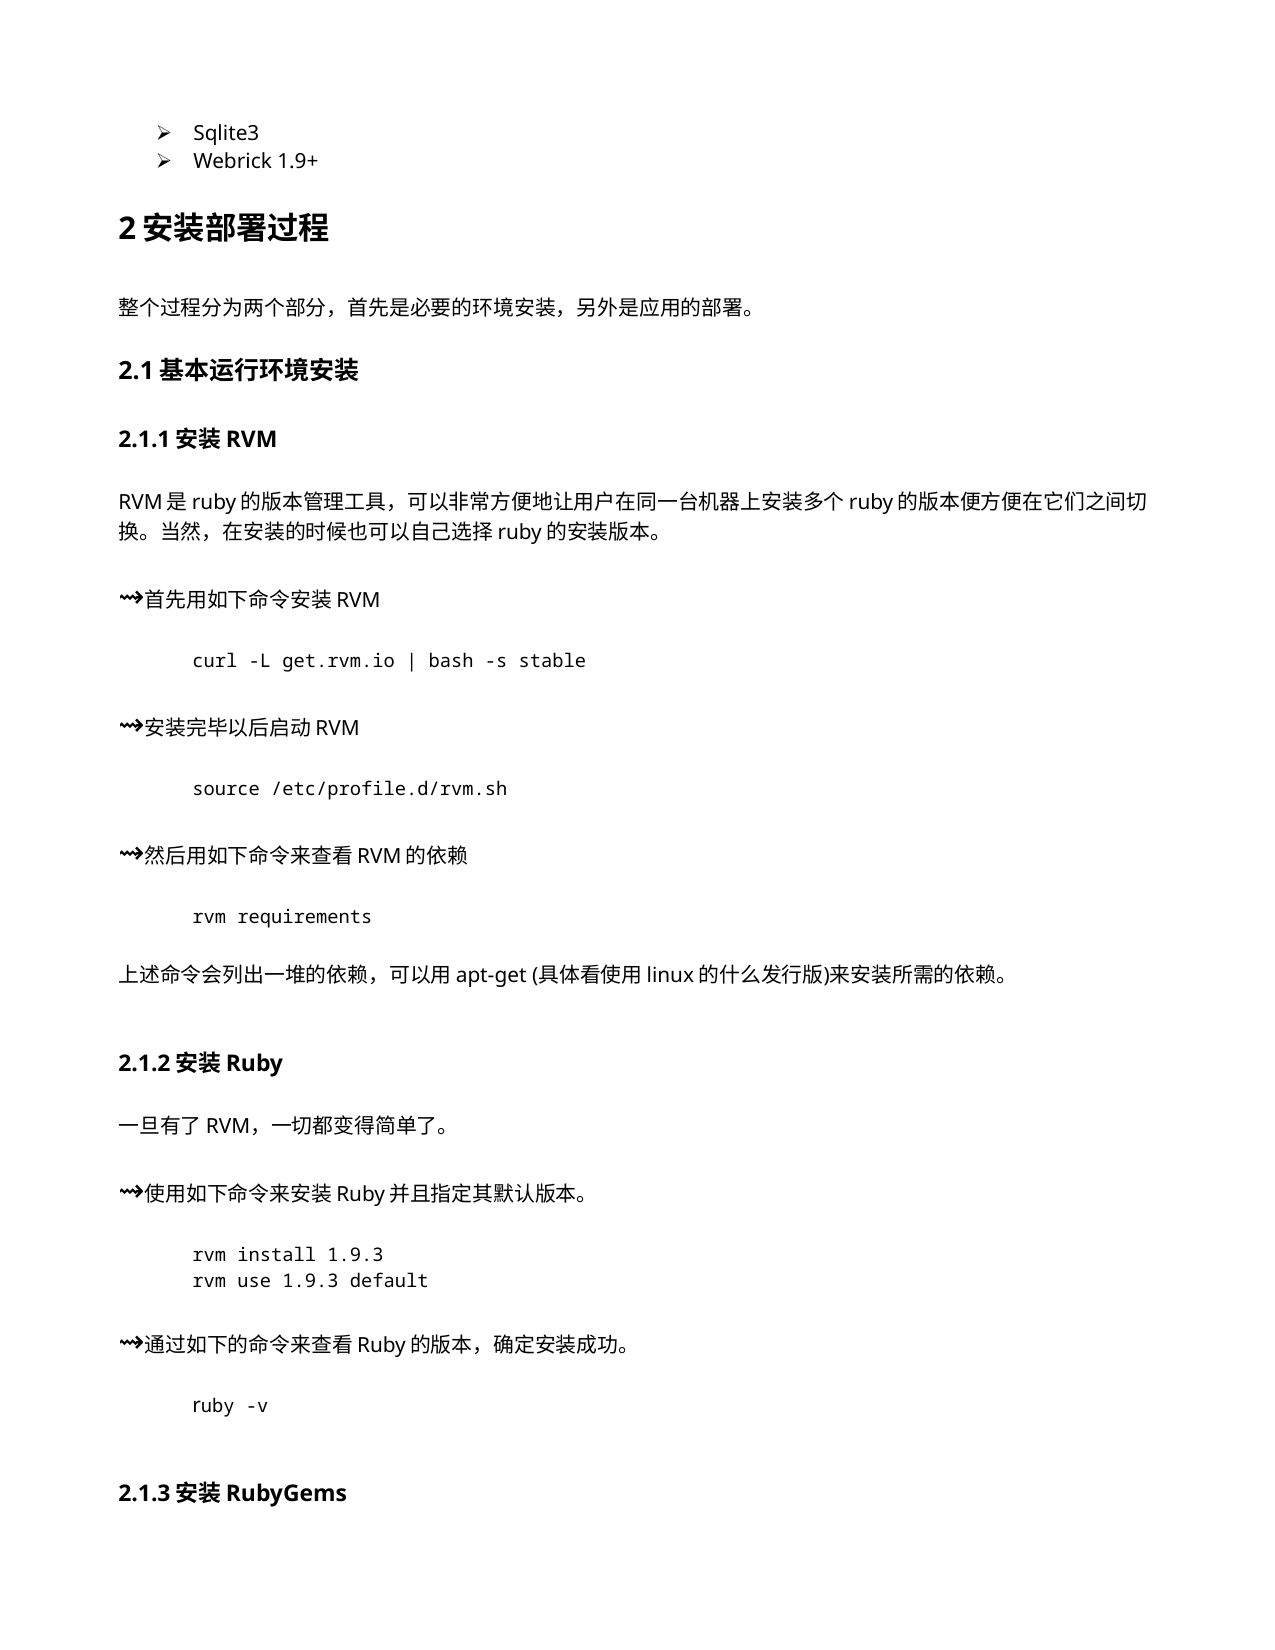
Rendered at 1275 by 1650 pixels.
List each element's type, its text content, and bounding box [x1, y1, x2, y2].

text source /etc/profile.d/rvm.sh [118, 773, 1157, 801]
text 上述命令会列出一堆的依赖，可以用apt-get (具体看使用linux的什么发行版)来安装所需的依赖。 [118, 958, 1157, 988]
text 一旦有了RVM，一切都变得简单了。 [118, 1109, 1157, 1140]
text curl -L get.rvm.io | bash -s stable [118, 645, 1157, 673]
text ⇝首先用如下命令安装RVM [118, 574, 1157, 617]
text ⇝通过如下的命令来查看Ruby的版本，确定安装成功。 [118, 1319, 1157, 1361]
text ruby -v [118, 1390, 1157, 1418]
text 整个过程分为两个部分，首先是必要的环境安装，另外是应用的部署。 [118, 291, 1157, 322]
text rvm install 1.9.3 [118, 1239, 1157, 1268]
text RVM是ruby的版本管理工具，可以非常方便地让用户在同一台机器上安装多个ruby的版本便方便在它们之间切换。当然，在安装的时候也可以自己选择ruby的安装版本。 [118, 485, 1157, 546]
text 2.1.3安装RubyGems [118, 1475, 1157, 1508]
text ⇝然后用如下命令来查看RVM的依赖 [118, 830, 1157, 872]
text ⇝安装完毕以后启动RVM [118, 702, 1157, 744]
text 2安装部署过程 [118, 203, 1157, 249]
text ⇝使用如下命令来安装Ruby并且指定其默认版本。 [118, 1168, 1157, 1211]
text rvm use 1.9.3 default [118, 1268, 1157, 1293]
text 2.1.2安装Ruby [118, 1045, 1157, 1078]
list Sqlite3 [156, 118, 1157, 147]
text 2.1.1安装RVM [118, 420, 1157, 454]
text 2.1基本运行环境安装 [118, 350, 1157, 386]
list Webrick 1.9+ [156, 147, 1157, 175]
text rvm requirements [118, 901, 1157, 929]
